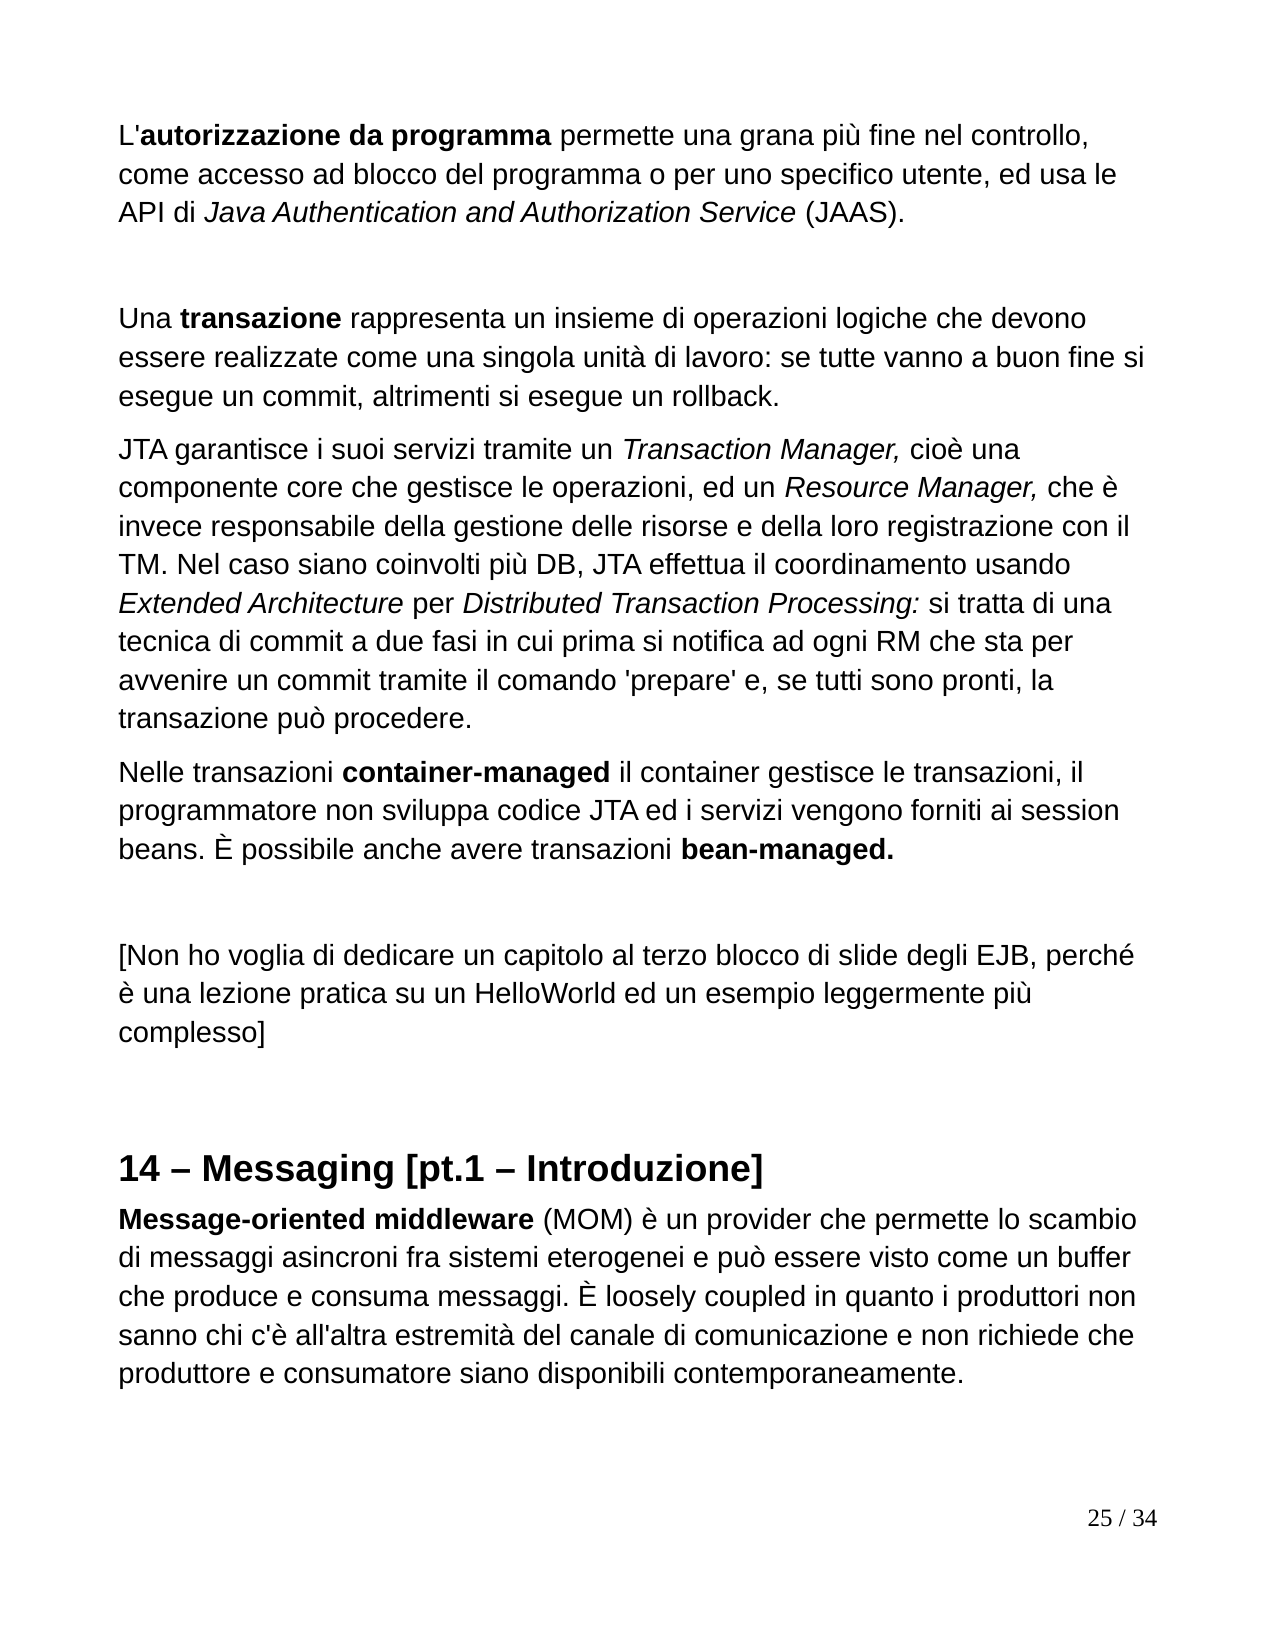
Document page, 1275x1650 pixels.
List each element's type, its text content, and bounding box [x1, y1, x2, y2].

text L'autorizzazione da programma permette una grana più fine nel controllo, come accesso ad blocco del programma o per uno specifico utente, ed usa le API di Java Authentication and Authorization Service (JAAS). [118, 118, 1157, 229]
text Una transazione rappresenta un insieme di operazioni logiche che devono essere realizzate come una singola unità di lavoro: se tutte vanno a buon fine si esegue un commit, altrimenti si esegue un rollback. [118, 301, 1157, 412]
text [Non ho voglia di dedicare un capitolo al terzo blocco di slide degli EJB, perché è una lezione pratica su un HelloWorld ed un esempio leggermente più complesso] [118, 938, 1157, 1048]
subtitle 14 – Messaging [pt.1 – Introduzione] [118, 1146, 1157, 1189]
text JTA garantisce i suoi servizi tramite un Transaction Manager, cioè una componente core che gestisce le operazioni, ed un Resource Manager, che è invece responsabile della gestione delle risorse e della loro registrazione con il TM. Nel caso siano coinvolti più DB, JTA effettua il coordinamento usando Extended Architecture per Distributed Transaction Processing: si tratta di una tecnica di commit a due fasi in cui prima si notifica ad ogni RM che sta per avvenire un commit tramite il comando 'prepare' e, se tutti sono pronti, la transazione può procedere. [118, 432, 1157, 735]
text Nelle transazioni container-managed il container gestisce le transazioni, il programmatore non sviluppa codice JTA ed i servizi vengono forniti ai session beans. È possibile anche avere transazioni bean-managed. [118, 754, 1157, 865]
text Message-oriented middleware (MOM) è un provider che permette lo scambio di messaggi asincroni fra sistemi eterogenei e può essere visto come un buffer che produce e consuma messaggi. È loosely coupled in quanto i produttori non sanno chi c'è all'altra estremità del canale di comunicazione e non richiede che produttore e consumatore siano disponibili contemporaneamente. [118, 1202, 1157, 1389]
